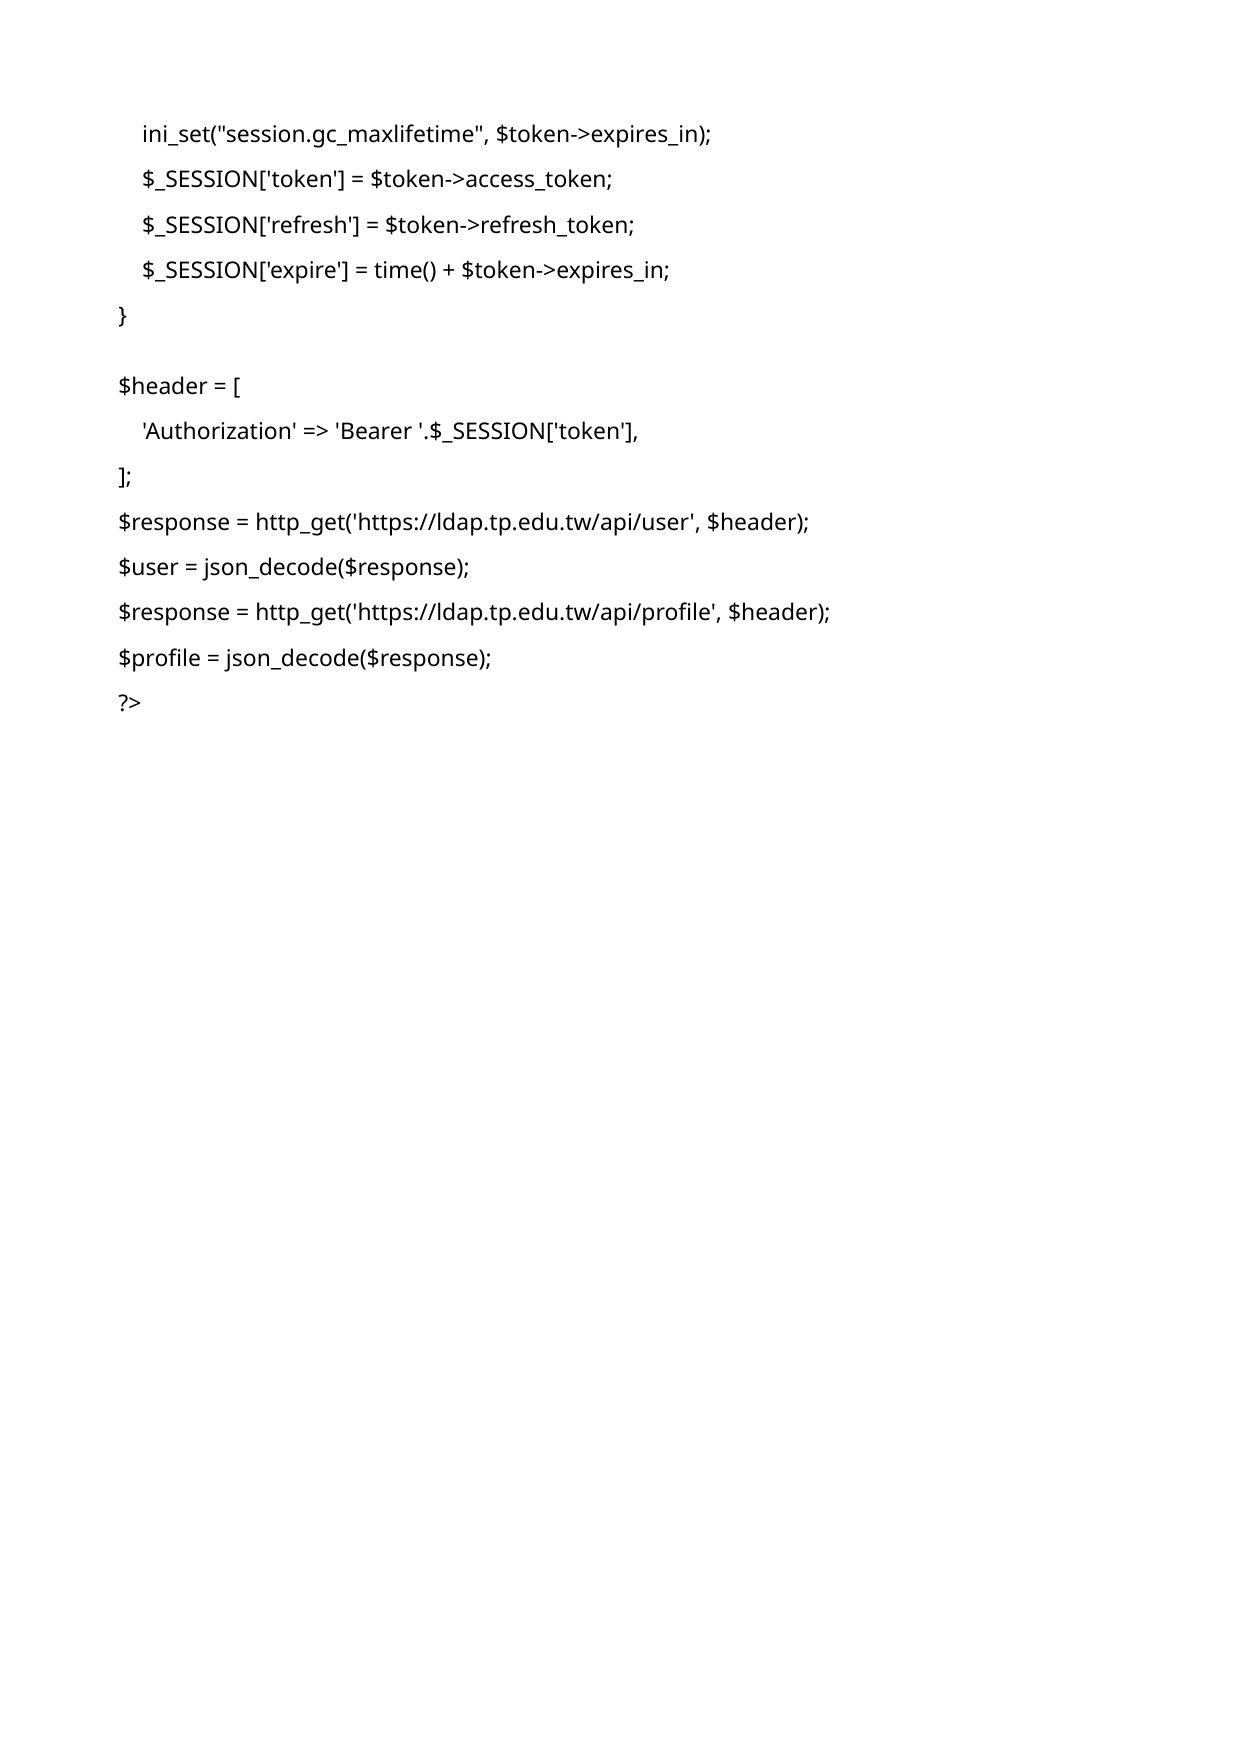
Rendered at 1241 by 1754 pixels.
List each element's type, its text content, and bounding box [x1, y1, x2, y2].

text $header = [ 'Authorization' => 'Bearer '.$_SESSION['token'], ]; $response = http_get('https://ldap.tp.edu.tw/api/user', $header); $user = json_decode($response); $response = http_get('https://ldap.tp.edu.tw/api/profile', $header); $profile = json_decode($response); ?> [118, 370, 1122, 718]
text ini_set("session.gc_maxlifetime", $token->expires_in); $_SESSION['token'] = $token->access_token; $_SESSION['refresh'] = $token->refresh_token; $_SESSION['expire'] = time() + $token->expires_in; } [118, 118, 1122, 331]
